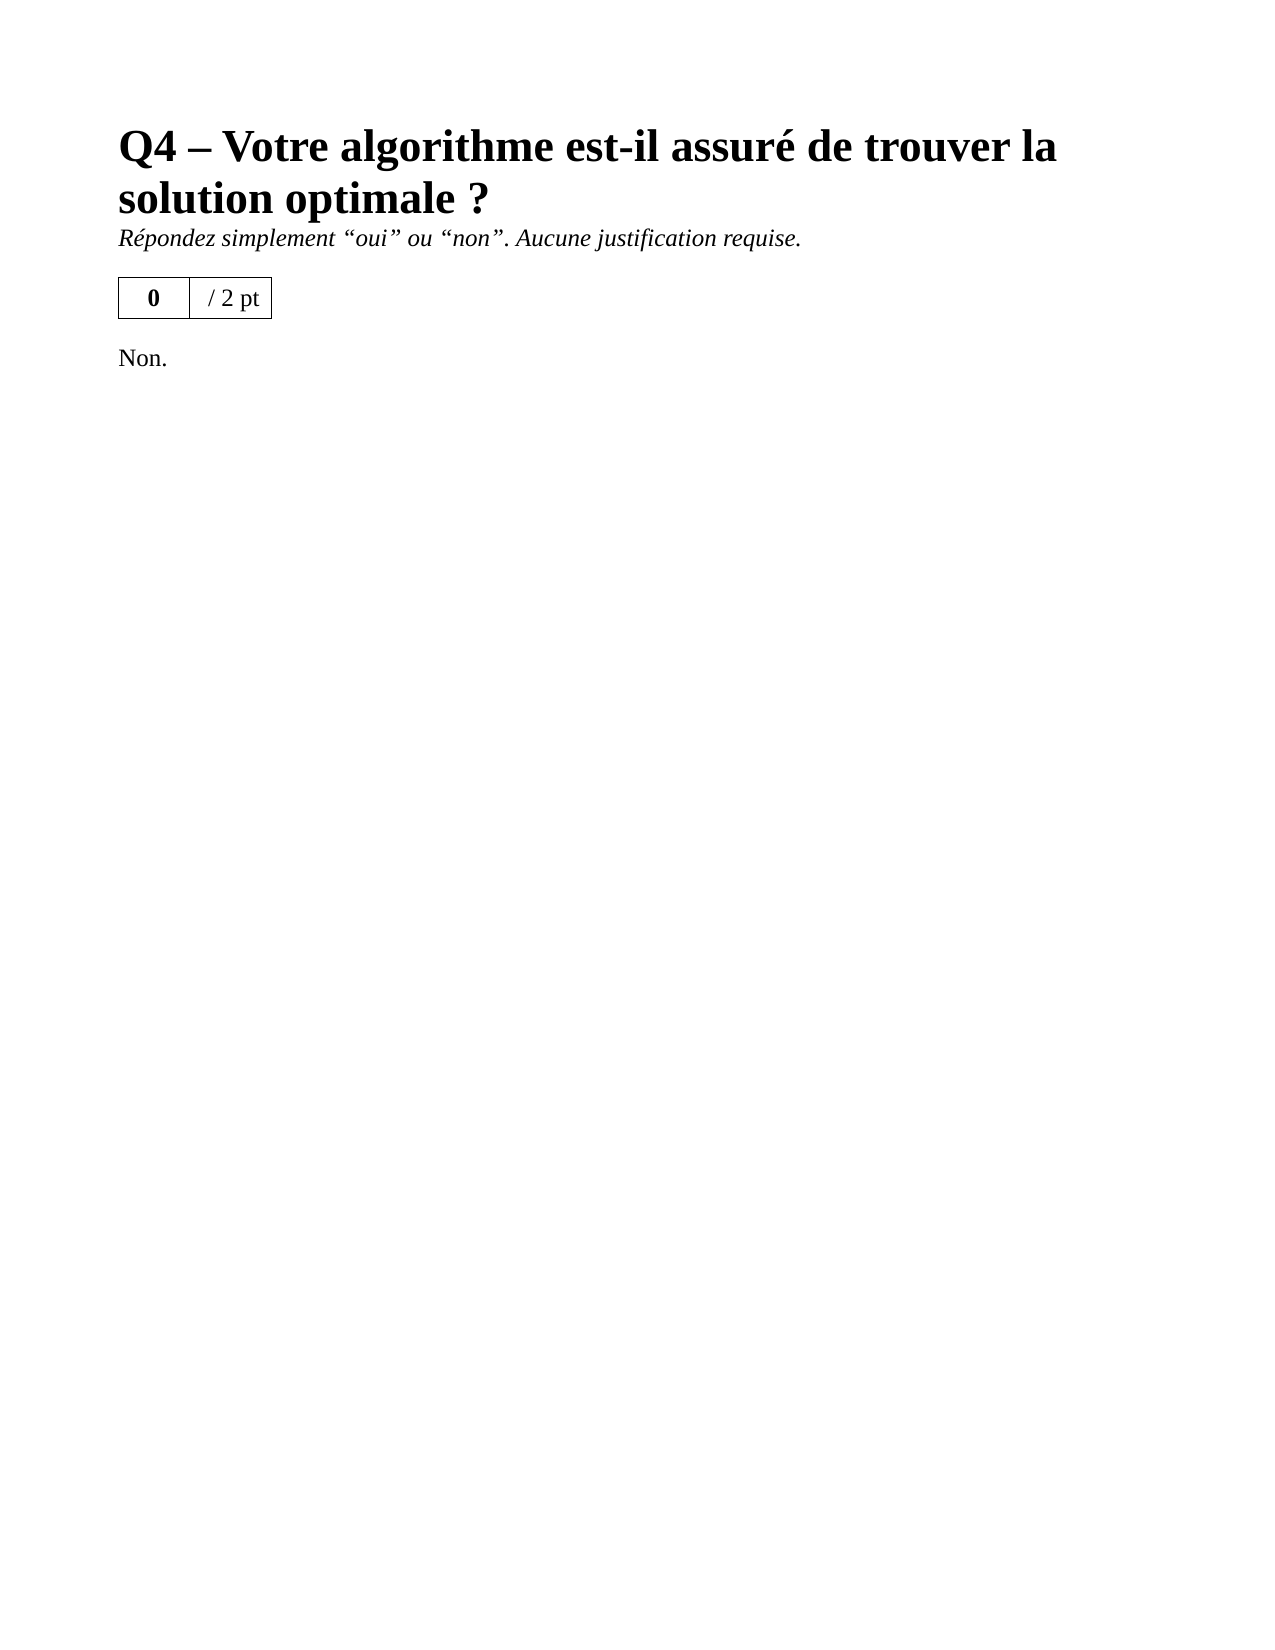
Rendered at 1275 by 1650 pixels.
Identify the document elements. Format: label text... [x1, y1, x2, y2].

table_header 0 [119, 278, 189, 318]
table_header / 2 pt [190, 278, 271, 318]
text Répondez simplement “oui” ou “non”. Aucune justification requise. [118, 223, 1157, 252]
text Non. [118, 343, 1157, 372]
subtitle Q4 – Votre algorithme est-il assuré de trouver la solution optimale ? [118, 118, 1157, 223]
